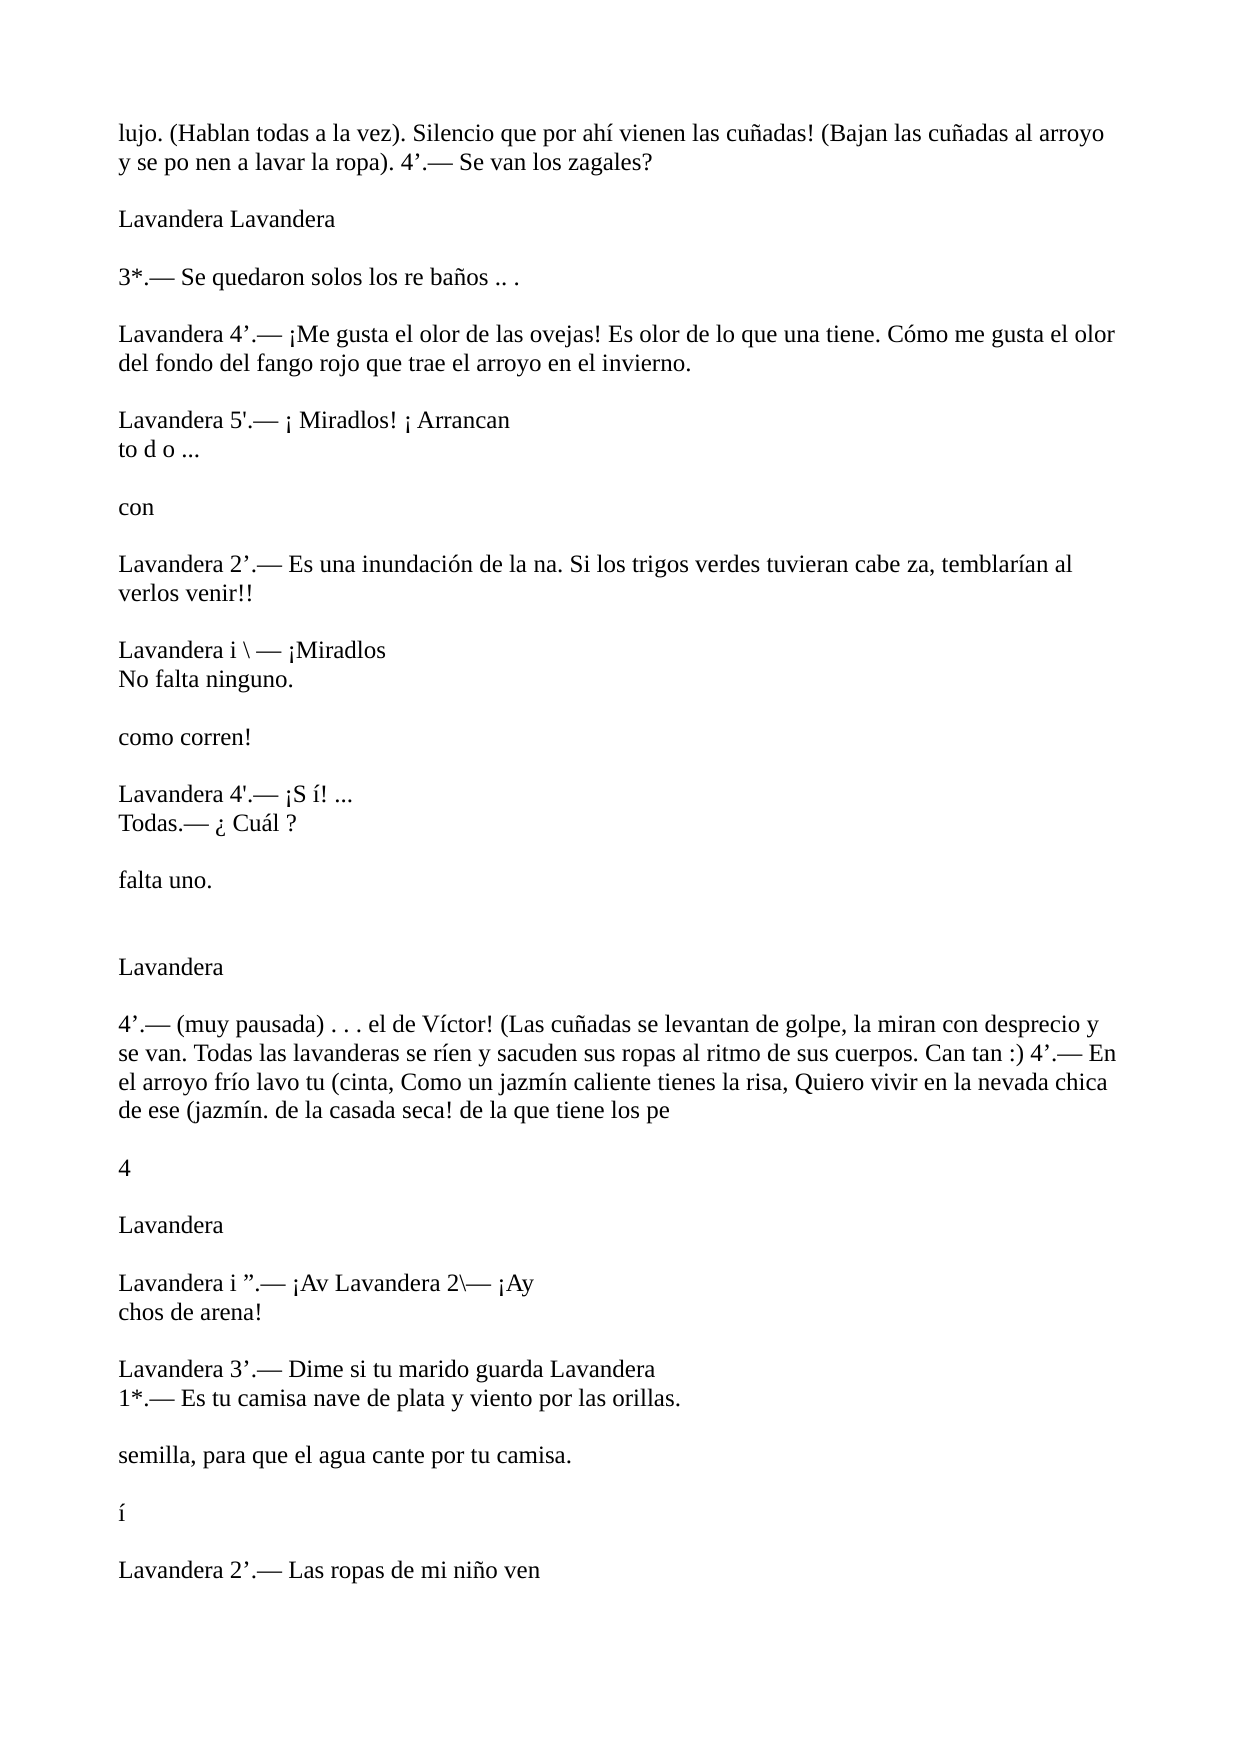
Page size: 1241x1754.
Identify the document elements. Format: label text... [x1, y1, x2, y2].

text Lavandera i \ — ¡Miradlos [118, 636, 1122, 664]
text Lavandera Lavandera [118, 204, 1122, 233]
text í [118, 1498, 1122, 1527]
text 4 [118, 1153, 1122, 1182]
text Lavandera 4’.— ¡Me gusta el olor de las ovejas! Es olor de lo que una tiene. Cómo me gusta el olor del fondo del fango rojo que trae el arroyo en el invierno. [118, 319, 1122, 377]
text como corren! [118, 722, 1122, 751]
text Lavandera 3’.— Dime si tu marido guarda Lavandera [118, 1354, 1122, 1383]
text Lavandera i ”.— ¡Av Lavandera 2\— ¡Ay [118, 1268, 1122, 1297]
text con [118, 492, 1122, 521]
text Lavandera 5'.— ¡ Miradlos! ¡ Arrancan [118, 406, 1122, 434]
text Lavandera [118, 1211, 1122, 1239]
text lujo. (Hablan todas a la vez). Silencio que por ahí vienen las cuñadas! (Bajan las cuñadas al arroyo y se po­ nen a lavar la ropa). 4’.— Se van los zagales? [118, 118, 1122, 176]
text Todas.— ¿ Cuál ? [118, 808, 1122, 837]
text semilla, para que el agua cante por tu camisa. [118, 1441, 1122, 1469]
text falta uno. [118, 866, 1122, 894]
text No falta ninguno. [118, 664, 1122, 693]
text 1*.— Es tu camisa nave de plata y viento por las orillas. [118, 1383, 1122, 1412]
text Lavandera 2’.— Las ropas de mi niño ven­ [118, 1556, 1122, 1584]
text 3*.— Se quedaron solos los re­ baños .. . [118, 262, 1122, 291]
text 4’.— (muy pausada) . . . el de Víctor! (Las cuñadas se levantan de golpe, la miran con desprecio y se van. Todas las lavanderas se ríen y sacuden sus ropas al ritmo de sus cuerpos. Can­ tan :) 4’.— En el arroyo frío lavo tu (cinta, Como un jazmín caliente tienes la risa, Quiero vivir en la nevada chica de ese (jazmín. de la casada seca! de la que tiene los pe­ [118, 1009, 1122, 1124]
text to d o ... [118, 434, 1122, 463]
text Lavandera 2’.— Es una inundación de la­ na. Si los trigos verdes tuvieran cabe­ za, temblarían al verlos venir!! [118, 549, 1122, 607]
text Lavandera 4'.— ¡S í! ... [118, 779, 1122, 808]
text chos de arena! [118, 1297, 1122, 1326]
text Lavandera [118, 952, 1122, 981]
